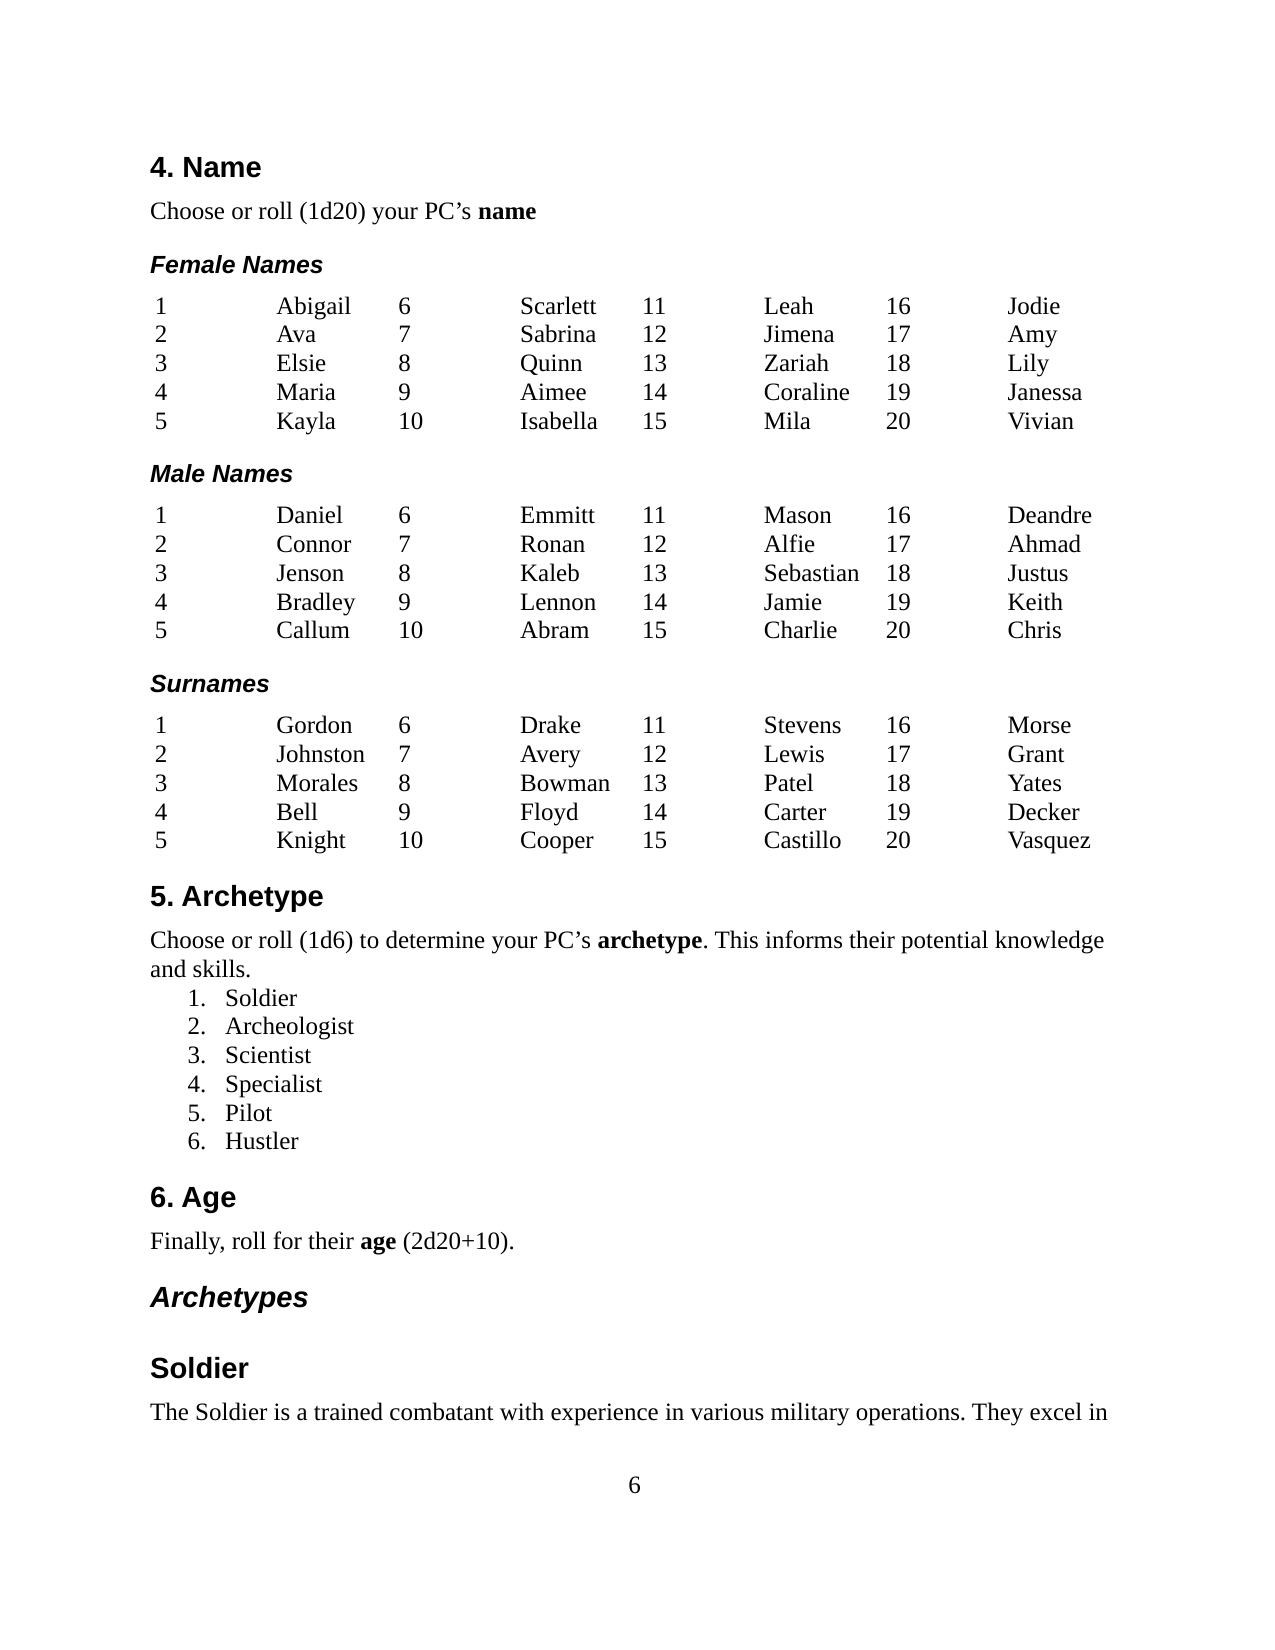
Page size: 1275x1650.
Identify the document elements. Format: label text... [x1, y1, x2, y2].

table_header 11 [638, 291, 759, 319]
table_header 1 [150, 710, 272, 739]
table_cell 18 [881, 348, 1003, 377]
table_cell 17 [881, 320, 1003, 348]
table_cell Decker [1003, 797, 1125, 825]
table_cell Jimena [759, 320, 881, 348]
table_cell 4 [150, 587, 272, 616]
table_cell 2 [150, 320, 272, 348]
subtitle Female Names [150, 250, 1125, 278]
table_cell 19 [881, 587, 1003, 616]
table_cell Isabella [516, 406, 637, 434]
table_cell 13 [638, 768, 759, 797]
table_cell Jamie [759, 587, 881, 616]
table_cell 19 [881, 377, 1003, 406]
table_cell 3 [150, 558, 272, 587]
table_cell Justus [1003, 558, 1125, 587]
table_cell Chris [1003, 616, 1125, 644]
table_header 16 [881, 501, 1003, 529]
table_cell 9 [394, 377, 516, 406]
table_cell 10 [394, 616, 516, 644]
table_cell 2 [150, 739, 272, 768]
table_cell 5 [150, 616, 272, 644]
table_cell 5 [150, 406, 272, 434]
table_cell Kaleb [516, 558, 637, 587]
table_cell Cooper [516, 825, 637, 854]
table_cell Carter [759, 797, 881, 825]
table_cell Floyd [516, 797, 637, 825]
subtitle 6. Age [150, 1180, 1125, 1214]
table_cell 19 [881, 797, 1003, 825]
table_cell Bowman [516, 768, 637, 797]
table_cell Johnston [272, 739, 394, 768]
table_cell 3 [150, 348, 272, 377]
table_cell Grant [1003, 739, 1125, 768]
table_header Mason [759, 501, 881, 529]
table_cell Bradley [272, 587, 394, 616]
table_cell 13 [638, 558, 759, 587]
table_cell Kayla [272, 406, 394, 434]
table_cell Jenson [272, 558, 394, 587]
table_header Abigail [272, 291, 394, 319]
table_cell Elsie [272, 348, 394, 377]
table_cell 13 [638, 348, 759, 377]
table_cell Patel [759, 768, 881, 797]
list Specialist [187, 1069, 1125, 1098]
table_cell 12 [638, 529, 759, 558]
table_cell 9 [394, 797, 516, 825]
table_header 11 [638, 710, 759, 739]
text Finally, roll for their age (2d20+10). [150, 1226, 1125, 1255]
table_cell 15 [638, 616, 759, 644]
table_cell Janessa [1003, 377, 1125, 406]
table_header Scarlett [516, 291, 637, 319]
subtitle Archetypes [150, 1280, 1125, 1313]
table_cell 20 [881, 825, 1003, 854]
table_cell 10 [394, 825, 516, 854]
table_cell 17 [881, 739, 1003, 768]
table_cell Avery [516, 739, 637, 768]
table_cell 17 [881, 529, 1003, 558]
table_cell 14 [638, 797, 759, 825]
table_cell 7 [394, 529, 516, 558]
table_cell 10 [394, 406, 516, 434]
table_cell Yates [1003, 768, 1125, 797]
table_cell 4 [150, 377, 272, 406]
table_cell Bell [272, 797, 394, 825]
table_cell 18 [881, 558, 1003, 587]
list Pilot [187, 1098, 1125, 1126]
table_cell Connor [272, 529, 394, 558]
table_header Drake [516, 710, 637, 739]
table_cell 20 [881, 616, 1003, 644]
subtitle Surnames [150, 669, 1125, 698]
table_cell 12 [638, 739, 759, 768]
table_cell 3 [150, 768, 272, 797]
table_cell Aimee [516, 377, 637, 406]
table_cell 8 [394, 768, 516, 797]
table_cell Ronan [516, 529, 637, 558]
table_header 1 [150, 501, 272, 529]
table_cell Morales [272, 768, 394, 797]
table_cell Charlie [759, 616, 881, 644]
list Archeologist [187, 1011, 1125, 1040]
table_header Deandre [1003, 501, 1125, 529]
table_cell 14 [638, 587, 759, 616]
subtitle 4. Name [150, 150, 1125, 183]
table_cell Ava [272, 320, 394, 348]
table_header 6 [394, 501, 516, 529]
table_header 6 [394, 291, 516, 319]
table_header Morse [1003, 710, 1125, 739]
table_header 11 [638, 501, 759, 529]
table_cell Coraline [759, 377, 881, 406]
table_cell 14 [638, 377, 759, 406]
table_cell 5 [150, 825, 272, 854]
table_header Emmitt [516, 501, 637, 529]
table_cell Mila [759, 406, 881, 434]
text The Soldier is a trained combatant with experience in various military operations. They excel in [150, 1397, 1125, 1426]
subtitle Soldier [150, 1351, 1125, 1384]
table_header Stevens [759, 710, 881, 739]
table_cell 15 [638, 406, 759, 434]
list Soldier [187, 983, 1125, 1011]
list Scientist [187, 1040, 1125, 1069]
table_cell 8 [394, 558, 516, 587]
table_header 1 [150, 291, 272, 319]
table_cell Abram [516, 616, 637, 644]
table_cell 20 [881, 406, 1003, 434]
table_header Daniel [272, 501, 394, 529]
table_header Jodie [1003, 291, 1125, 319]
table_cell Maria [272, 377, 394, 406]
table_cell 18 [881, 768, 1003, 797]
subtitle Male Names [150, 459, 1125, 488]
text Choose or roll (1d6) to determine your PC’s archetype. This informs their potential knowledge and skills. [150, 925, 1125, 983]
table_header Gordon [272, 710, 394, 739]
table_cell Keith [1003, 587, 1125, 616]
table_cell Alfie [759, 529, 881, 558]
table_cell 4 [150, 797, 272, 825]
table_header Leah [759, 291, 881, 319]
table_cell Ahmad [1003, 529, 1125, 558]
table_cell Amy [1003, 320, 1125, 348]
table_cell 9 [394, 587, 516, 616]
subtitle 5. Archetype [150, 879, 1125, 913]
table_cell Quinn [516, 348, 637, 377]
text Choose or roll (1d20) your PC’s name [150, 196, 1125, 225]
table_cell Vivian [1003, 406, 1125, 434]
table_cell Callum [272, 616, 394, 644]
table_header 16 [881, 710, 1003, 739]
table_cell 7 [394, 320, 516, 348]
list Hustler [187, 1126, 1125, 1155]
table_cell Zariah [759, 348, 881, 377]
table_cell Lennon [516, 587, 637, 616]
table_cell Lewis [759, 739, 881, 768]
table_cell Lily [1003, 348, 1125, 377]
table_cell 2 [150, 529, 272, 558]
table_cell 8 [394, 348, 516, 377]
table_cell Knight [272, 825, 394, 854]
table_cell 7 [394, 739, 516, 768]
table_cell Sebastian [759, 558, 881, 587]
table_cell Sabrina [516, 320, 637, 348]
table_cell 12 [638, 320, 759, 348]
table_cell Vasquez [1003, 825, 1125, 854]
table_cell 15 [638, 825, 759, 854]
table_cell Castillo [759, 825, 881, 854]
table_header 16 [881, 291, 1003, 319]
table_header 6 [394, 710, 516, 739]
